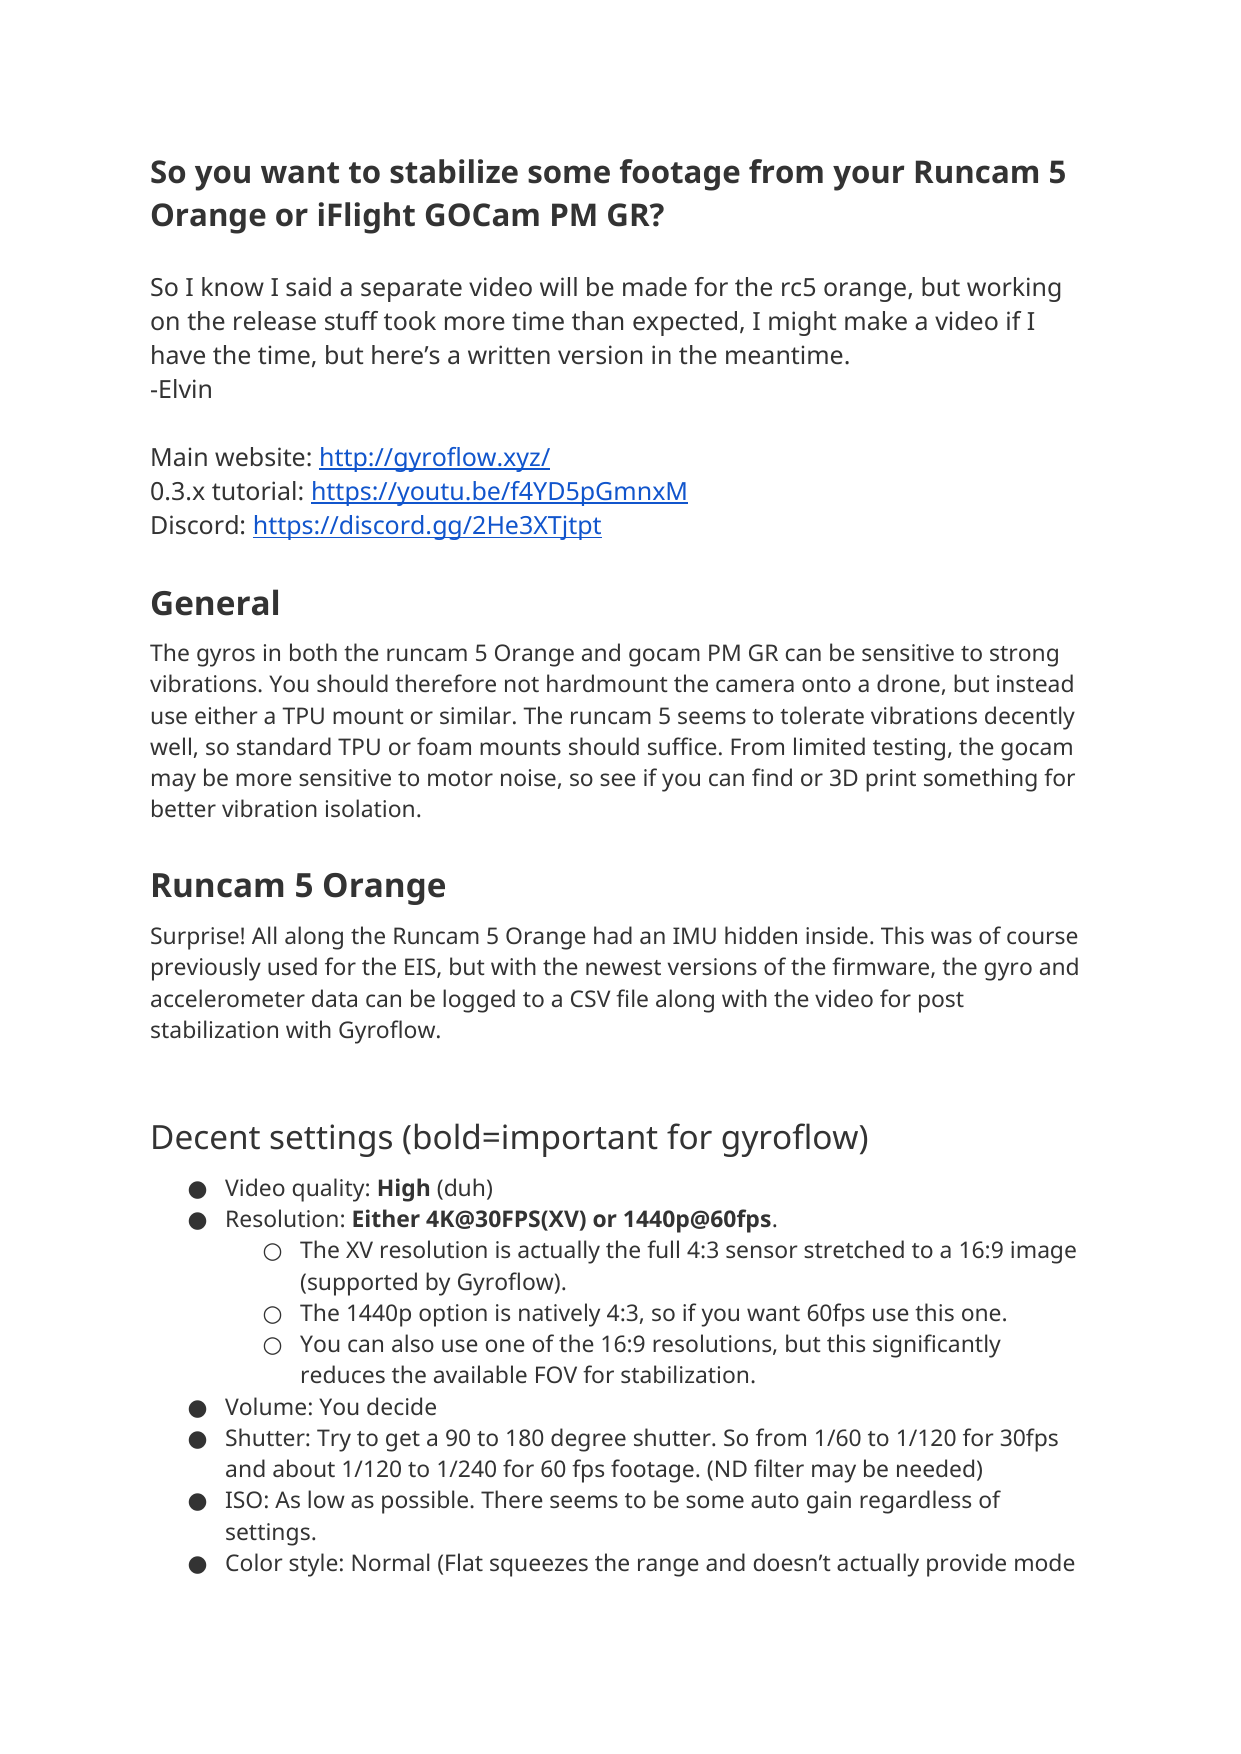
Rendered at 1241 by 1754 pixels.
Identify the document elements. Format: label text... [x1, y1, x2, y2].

list Volume: You decide [187, 1391, 1090, 1422]
list The XV resolution is actually the full 4:3 sensor stretched to a 16:9 image (supported by Gyroflow). [262, 1234, 1090, 1297]
text Surprise! All along the Runcam 5 Orange had an IMU hidden inside. This was of course previously used for the EIS, but with the newest versions of the firmware, the gyro and accelerometer data can be logged to a CSV file along with the video for post stabilization with Gyroflow. [150, 920, 1090, 1045]
subtitle Decent settings (bold=important for gyroflow) [150, 1114, 1090, 1159]
list ISO: As low as possible. There seems to be some auto gain regardless of settings. [187, 1484, 1090, 1547]
text Main website: http://gyroflow.xyz/ [150, 439, 1090, 474]
text 0.3.x tutorial: https://youtu.be/f4YD5pGmnxM [150, 474, 1090, 508]
list Video quality: High (duh) [187, 1172, 1090, 1203]
text -Elvin [150, 371, 1090, 406]
list Color style: Normal (Flat squeezes the range and doesn’t actually provide mode [187, 1547, 1090, 1578]
list The 1440p option is natively 4:3, so if you want 60fps use this one. [262, 1297, 1090, 1328]
text So you want to stabilize some footage from your Runcam 5 Orange or iFlight GOCam PM GR? [150, 150, 1090, 235]
subtitle Runcam 5 Orange [150, 862, 1090, 908]
text The gyros in both the runcam 5 Orange and gocam PM GR can be sensitive to strong vibrations. You should therefore not hardmount the camera onto a drone, but instead use either a TPU mount or similar. The runcam 5 seems to tolerate vibrations decently well, so standard TPU or foam mounts should suffice. From limited testing, the gocam may be more sensitive to motor noise, so see if you can find or 3D print something for better vibration isolation. [150, 637, 1090, 825]
subtitle General [150, 579, 1090, 625]
text So I know I said a separate video will be made for the rc5 orange, but working on the release stuff took more time than expected, I might make a video if I have the time, but here’s a written version in the meantime. [150, 269, 1090, 371]
list You can also use one of the 16:9 resolutions, but this significantly reduces the available FOV for stabilization. [262, 1328, 1090, 1391]
list Resolution: Either 4K@30FPS(XV) or 1440p@60fps. [187, 1203, 1090, 1234]
list Shutter: Try to get a 90 to 180 degree shutter. So from 1/60 to 1/120 for 30fps and about 1/120 to 1/240 for 60 fps footage. (ND filter may be needed) [187, 1422, 1090, 1484]
text Discord: https://discord.gg/2He3XTjtpt [150, 508, 1090, 542]
